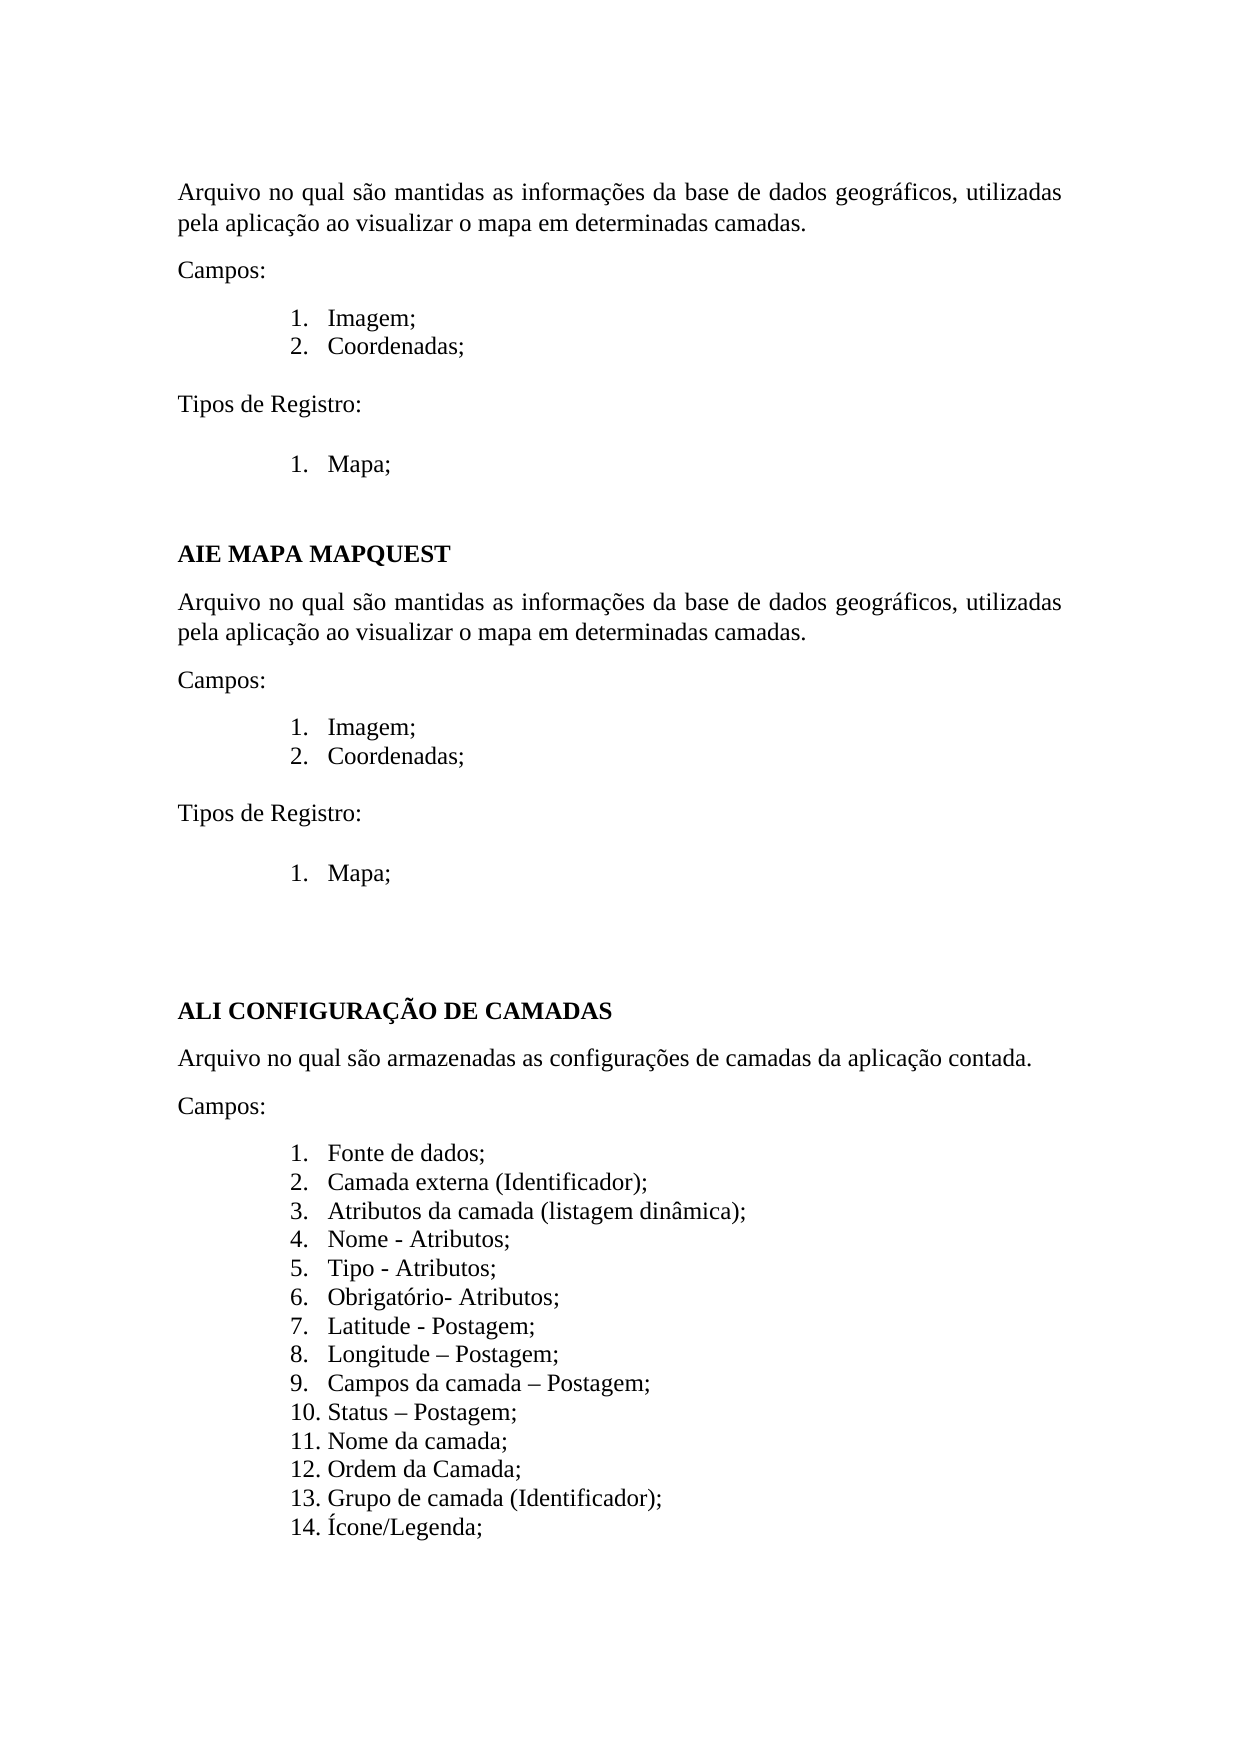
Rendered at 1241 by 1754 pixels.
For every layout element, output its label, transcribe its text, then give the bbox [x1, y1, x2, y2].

list Tipo - Atributos; [290, 1253, 1063, 1282]
text Arquivo no qual são mantidas as informações da base de dados geográficos, utilizadas pela aplicação ao visualizar o mapa em determinadas camadas. [177, 177, 1063, 237]
text AIE MAPA MAPQUEST [177, 539, 1063, 568]
list Fonte de dados; [290, 1138, 1063, 1167]
list Coordenadas; [290, 741, 1063, 769]
text Campos: [177, 1091, 1063, 1119]
list Latitude - Postagem; [290, 1311, 1063, 1339]
list Imagem; [290, 303, 1063, 331]
list Mapa; [290, 449, 1063, 477]
list Ícone/Legenda; [290, 1512, 1063, 1541]
list Mapa; [290, 858, 1063, 887]
list Status – Postagem; [290, 1397, 1063, 1426]
list Ordem da Camada; [290, 1454, 1063, 1483]
list Imagem; [290, 712, 1063, 741]
list Atributos da camada (listagem dinâmica); [290, 1196, 1063, 1224]
text Campos: [177, 665, 1063, 693]
list Nome - Atributos; [290, 1224, 1063, 1253]
list Obrigatório- Atributos; [290, 1282, 1063, 1311]
list Camada externa (Identificador); [290, 1167, 1063, 1196]
list Longitude – Postagem; [290, 1339, 1063, 1368]
list Grupo de camada (Identificador); [290, 1483, 1063, 1512]
list Nome da camada; [290, 1426, 1063, 1454]
text Tipos de Registro: [177, 389, 1063, 418]
text Campos: [177, 255, 1063, 284]
text ALI CONFIGURAÇÃO DE CAMADAS [177, 996, 1063, 1025]
text Arquivo no qual são mantidas as informações da base de dados geográficos, utilizadas pela aplicação ao visualizar o mapa em determinadas camadas. [177, 587, 1063, 646]
list Coordenadas; [290, 331, 1063, 360]
text Tipos de Registro: [177, 798, 1063, 827]
list Campos da camada – Postagem; [290, 1368, 1063, 1397]
text Arquivo no qual são armazenadas as configurações de camadas da aplicação contada. [177, 1043, 1063, 1072]
